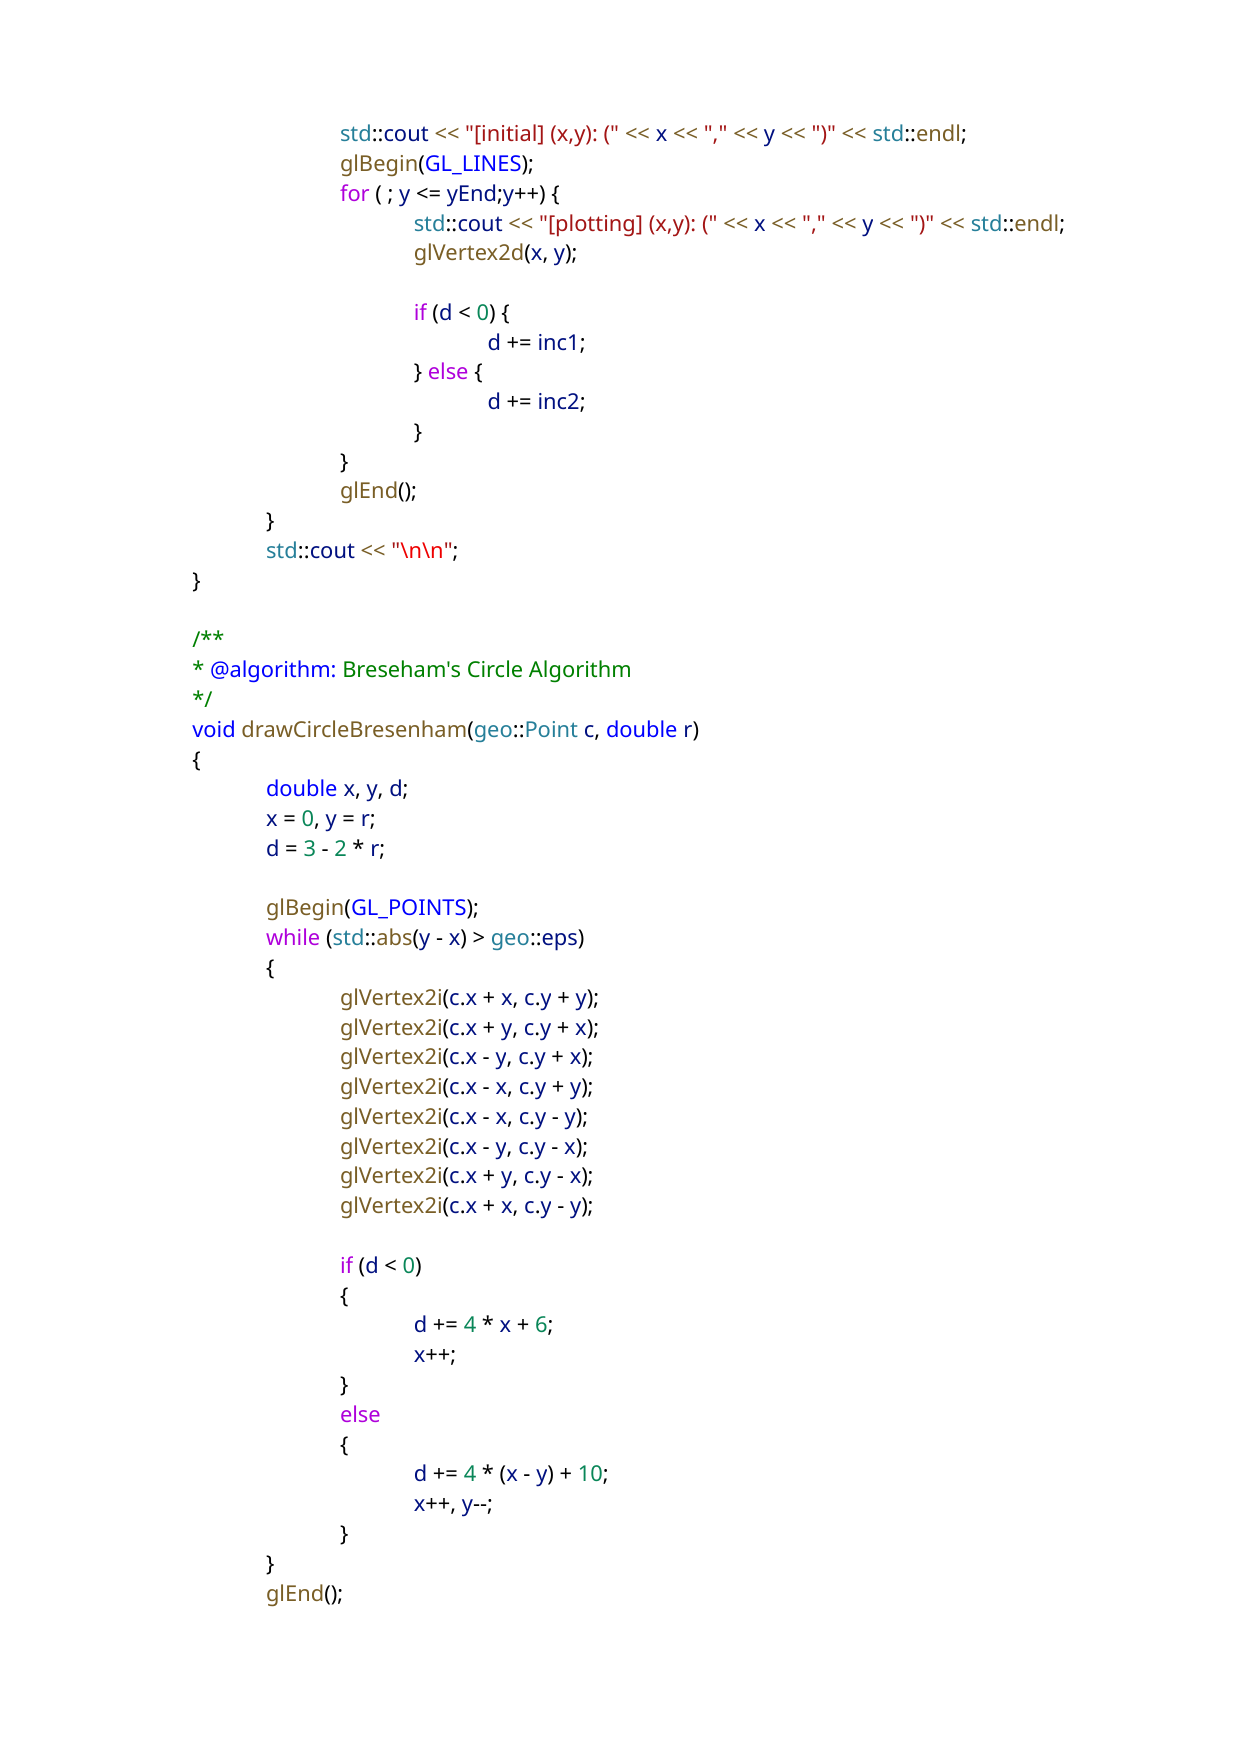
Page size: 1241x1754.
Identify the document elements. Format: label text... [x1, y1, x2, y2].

text glVertex2i(c.x + x, c.y + y); [340, 982, 1122, 1012]
text std::cout << "[plotting] (x,y): (" << x << "," << y << ")" << std::endl; [413, 207, 1122, 237]
text } [413, 416, 1122, 446]
text } else { [413, 356, 1122, 386]
text */ [192, 684, 1122, 714]
text if (d < 0) [340, 1250, 1122, 1279]
text else [340, 1399, 1122, 1428]
text } [340, 446, 1122, 476]
text { [266, 952, 1122, 982]
text d = 3 - 2 * r; [266, 833, 1122, 863]
text * @algorithm: Breseham's Circle Algorithm [192, 654, 1122, 684]
text glBegin(GL_LINES); [340, 148, 1122, 178]
text } [340, 1518, 1122, 1548]
text glEnd(); [266, 1577, 1122, 1607]
text /** [192, 624, 1122, 654]
text glVertex2i(c.x - y, c.y + x); [340, 1041, 1122, 1071]
text glEnd(); [340, 476, 1122, 505]
text d += inc2; [413, 386, 1122, 416]
text glVertex2i(c.x + y, c.y + x); [340, 1012, 1122, 1041]
text glVertex2i(c.x + x, c.y - y); [340, 1190, 1122, 1220]
text glVertex2i(c.x - x, c.y + y); [340, 1071, 1122, 1101]
text glVertex2i(c.x - y, c.y - x); [340, 1131, 1122, 1161]
text void drawCircleBresenham(geo::Point c, double r) [192, 714, 1122, 743]
text { [192, 743, 1122, 773]
text x++, y--; [413, 1488, 1122, 1518]
text for ( ; y <= yEnd;y++) { [340, 178, 1122, 207]
text std::cout << "[initial] (x,y): (" << x << "," << y << ")" << std::endl; [340, 118, 1122, 148]
text } [192, 565, 1122, 595]
text glBegin(GL_POINTS); [266, 892, 1122, 922]
text } [266, 505, 1122, 535]
text if (d < 0) { [413, 297, 1122, 327]
text x++; [413, 1339, 1122, 1369]
text glVertex2i(c.x - x, c.y - y); [340, 1101, 1122, 1131]
text { [340, 1428, 1122, 1458]
text d += 4 * (x - y) + 10; [413, 1458, 1122, 1488]
text while (std::abs(y - x) > geo::eps) [266, 922, 1122, 952]
text { [340, 1279, 1122, 1309]
text } [266, 1548, 1122, 1577]
text d += inc1; [413, 327, 1122, 356]
text glVertex2i(c.x + y, c.y - x); [340, 1161, 1122, 1190]
text glVertex2d(x, y); [413, 237, 1122, 267]
text double x, y, d; [266, 773, 1122, 803]
text } [340, 1369, 1122, 1399]
text d += 4 * x + 6; [413, 1309, 1122, 1339]
text std::cout << "\n\n"; [266, 535, 1122, 565]
text x = 0, y = r; [266, 803, 1122, 833]
